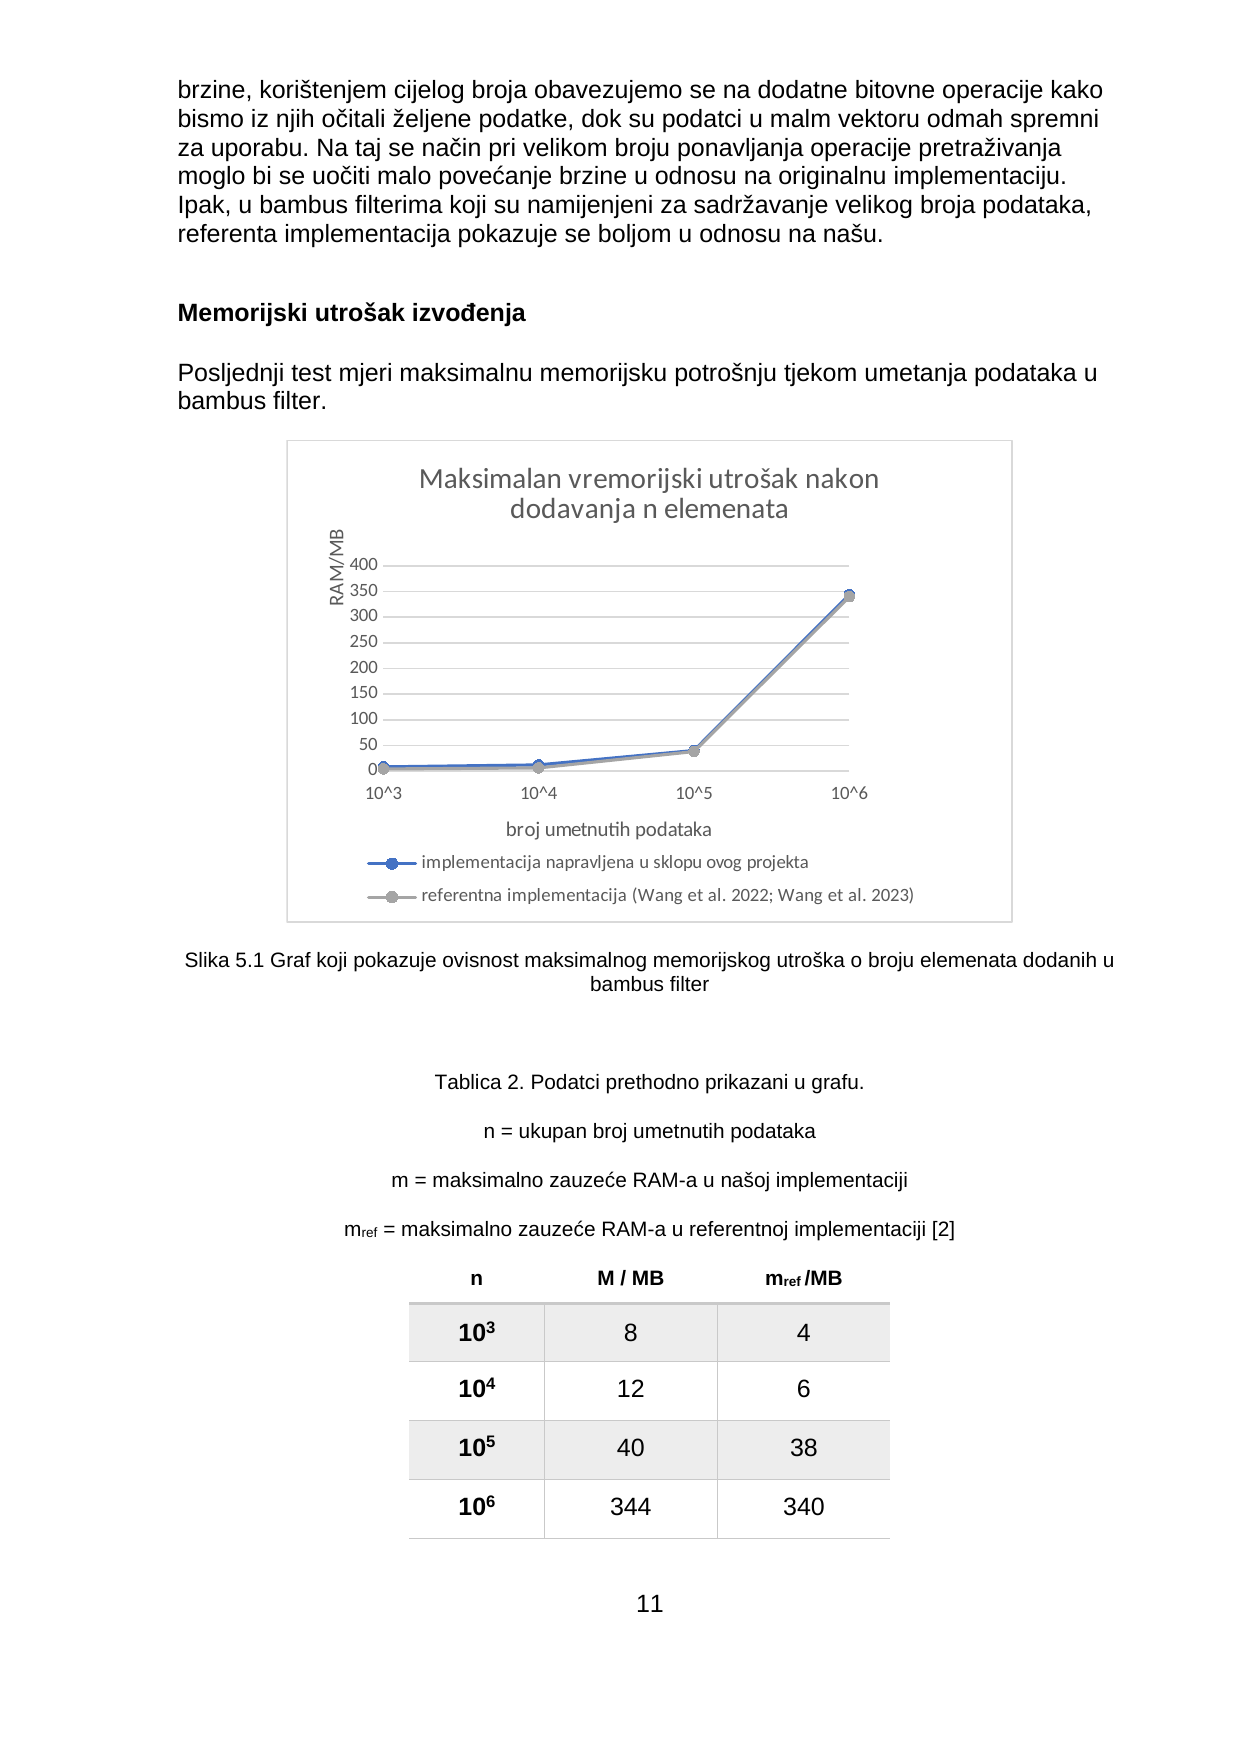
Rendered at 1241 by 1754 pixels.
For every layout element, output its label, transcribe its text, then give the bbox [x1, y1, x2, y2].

table_cell 104 [409, 1362, 544, 1419]
table_cell 38 [718, 1421, 890, 1479]
table_cell 103 [409, 1305, 544, 1361]
table_header n [409, 1253, 544, 1302]
text n = ukupan broj umetnutih podataka [177, 1119, 1122, 1143]
table_header mref /MB [717, 1253, 890, 1302]
table_cell 340 [718, 1480, 890, 1537]
text Posljednji test mjeri maksimalnu memorijsku potrošnju tjekom umetanja podataka u bambus filter. [177, 357, 1122, 415]
subtitle Memorijski utrošak izvođenja [177, 297, 1122, 326]
text Slika 5.1 Graf koji pokazuje ovisnost maksimalnog memorijskog utroška o broju elemenata dodanih u bambus filter [177, 948, 1122, 996]
table_cell 106 [409, 1480, 544, 1537]
text Tablica 2. Podatci prethodno prikazani u grafu. [177, 1070, 1122, 1094]
table_cell 8 [545, 1305, 717, 1361]
text m = maksimalno zauzeće RAM-a u našoj implementaciji [177, 1168, 1122, 1192]
text mref = maksimalno zauzeće RAM-a u referentnoj implementaciji [2] [177, 1217, 1122, 1241]
table_cell 344 [545, 1480, 717, 1537]
table_cell 12 [545, 1362, 717, 1419]
table_cell 6 [718, 1362, 890, 1419]
table_cell 40 [545, 1421, 717, 1479]
text brzine, korištenjem cijelog broja obavezujemo se na dodatne bitovne operacije kako bismo iz njih očitali željene podatke, dok su podatci u malm vektoru odmah spremni za uporabu. Na taj se način pri velikom broju ponavljanja operacije pretraživanja moglo bi se uočiti malo povećanje brzine u odnosu na originalnu implementaciju. Ipak, u bambus filterima koji su namijenjeni za sadržavanje velikog broja podataka, referenta implementacija pokazuje se boljom u odnosu na našu. [177, 75, 1122, 247]
table_cell 105 [409, 1421, 544, 1479]
table_header M / MB [544, 1253, 717, 1302]
table_cell 4 [718, 1305, 890, 1361]
